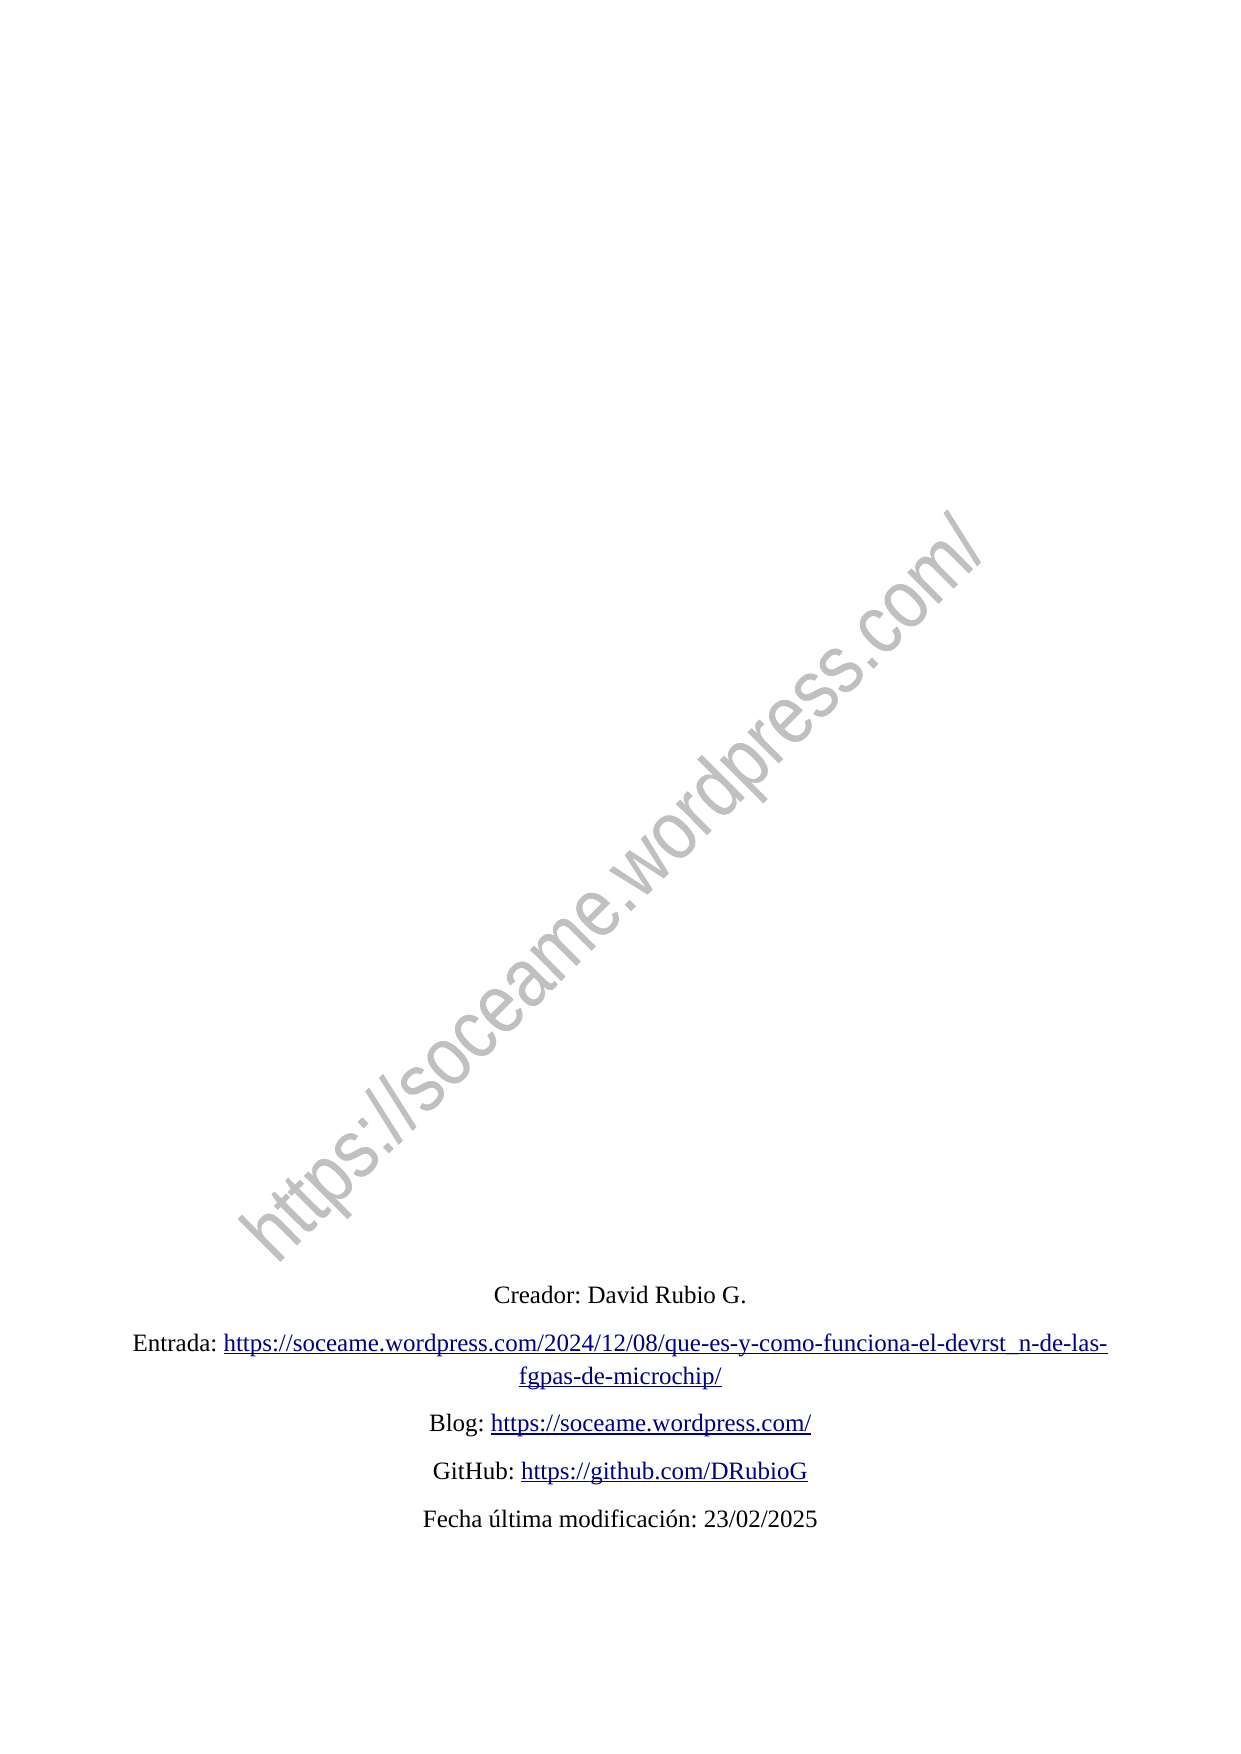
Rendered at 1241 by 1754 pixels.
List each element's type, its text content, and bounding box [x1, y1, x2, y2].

text Entrada: https://soceame.wordpress.com/2024/12/08/que-es-y-como-funciona-el-devrst_n-de-las-fgpas-de-microchip/ [118, 1328, 1122, 1389]
text GitHub: https://github.com/DRubioG [118, 1456, 1122, 1485]
text Blog: https://soceame.wordpress.com/ [118, 1408, 1122, 1437]
text Creador: David Rubio G. [118, 1280, 1122, 1309]
text Fecha última modificación: 23/02/2025 [118, 1504, 1122, 1532]
